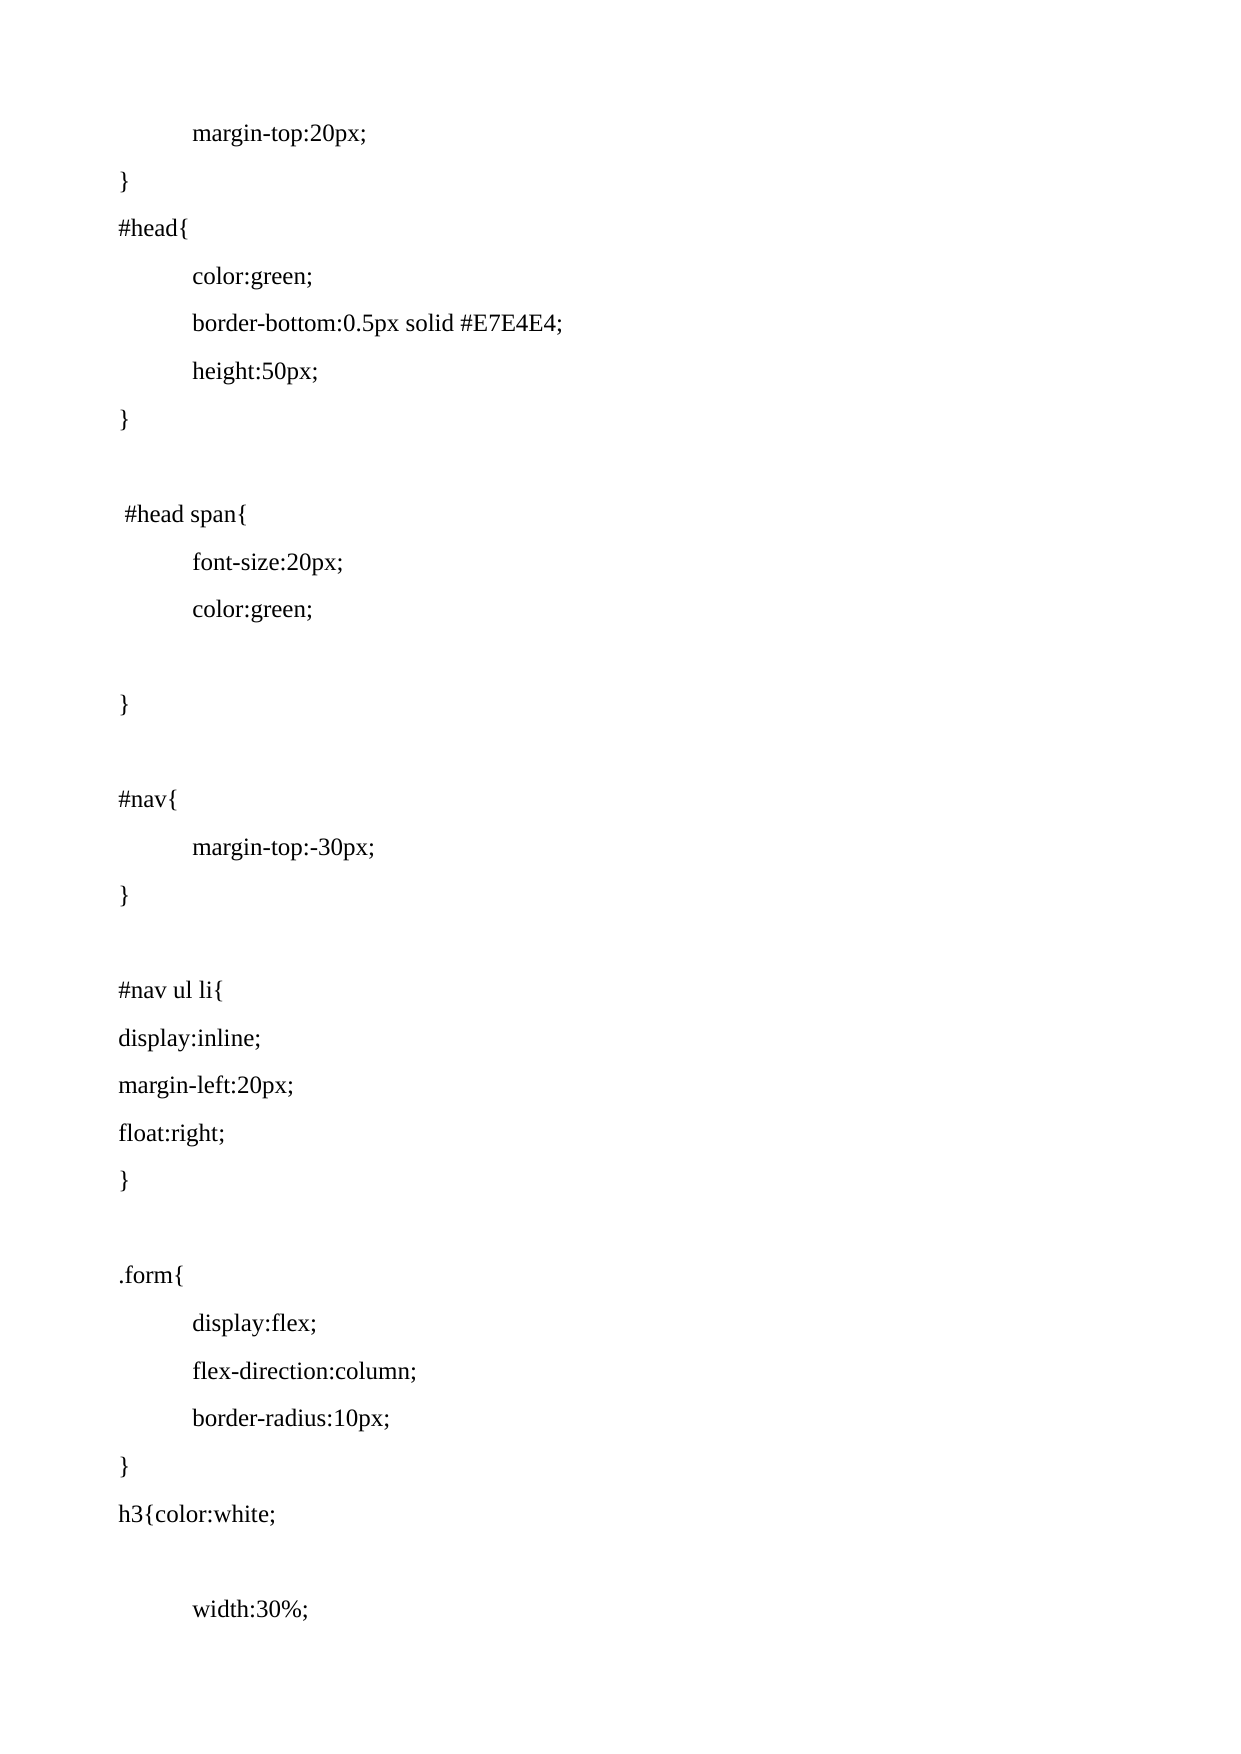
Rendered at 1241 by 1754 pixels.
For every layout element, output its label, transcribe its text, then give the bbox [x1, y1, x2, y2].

text color:green; [118, 594, 1122, 623]
text } [118, 689, 1122, 718]
text #head span{ [118, 499, 1122, 528]
text } [118, 1165, 1122, 1194]
text float:right; [118, 1118, 1122, 1147]
text border-radius:10px; [118, 1403, 1122, 1432]
text flex-direction:column; [118, 1356, 1122, 1384]
text } [118, 880, 1122, 908]
text display:inline; [118, 1023, 1122, 1051]
text #head{ [118, 213, 1122, 242]
text #nav ul li{ [118, 975, 1122, 1004]
text color:green; [118, 261, 1122, 290]
text } [118, 1451, 1122, 1480]
text height:50px; [118, 356, 1122, 385]
text width:30%; [118, 1594, 1122, 1623]
text } [118, 404, 1122, 432]
text } [118, 166, 1122, 194]
text margin-top:-30px; [118, 832, 1122, 861]
text font-size:20px; [118, 547, 1122, 575]
text margin-left:20px; [118, 1070, 1122, 1099]
text h3{color:white; [118, 1499, 1122, 1527]
text margin-top:20px; [118, 118, 1122, 147]
text display:flex; [118, 1308, 1122, 1337]
text .form{ [118, 1261, 1122, 1289]
text border-bottom:0.5px solid #E7E4E4; [118, 308, 1122, 337]
text #nav{ [118, 784, 1122, 813]
